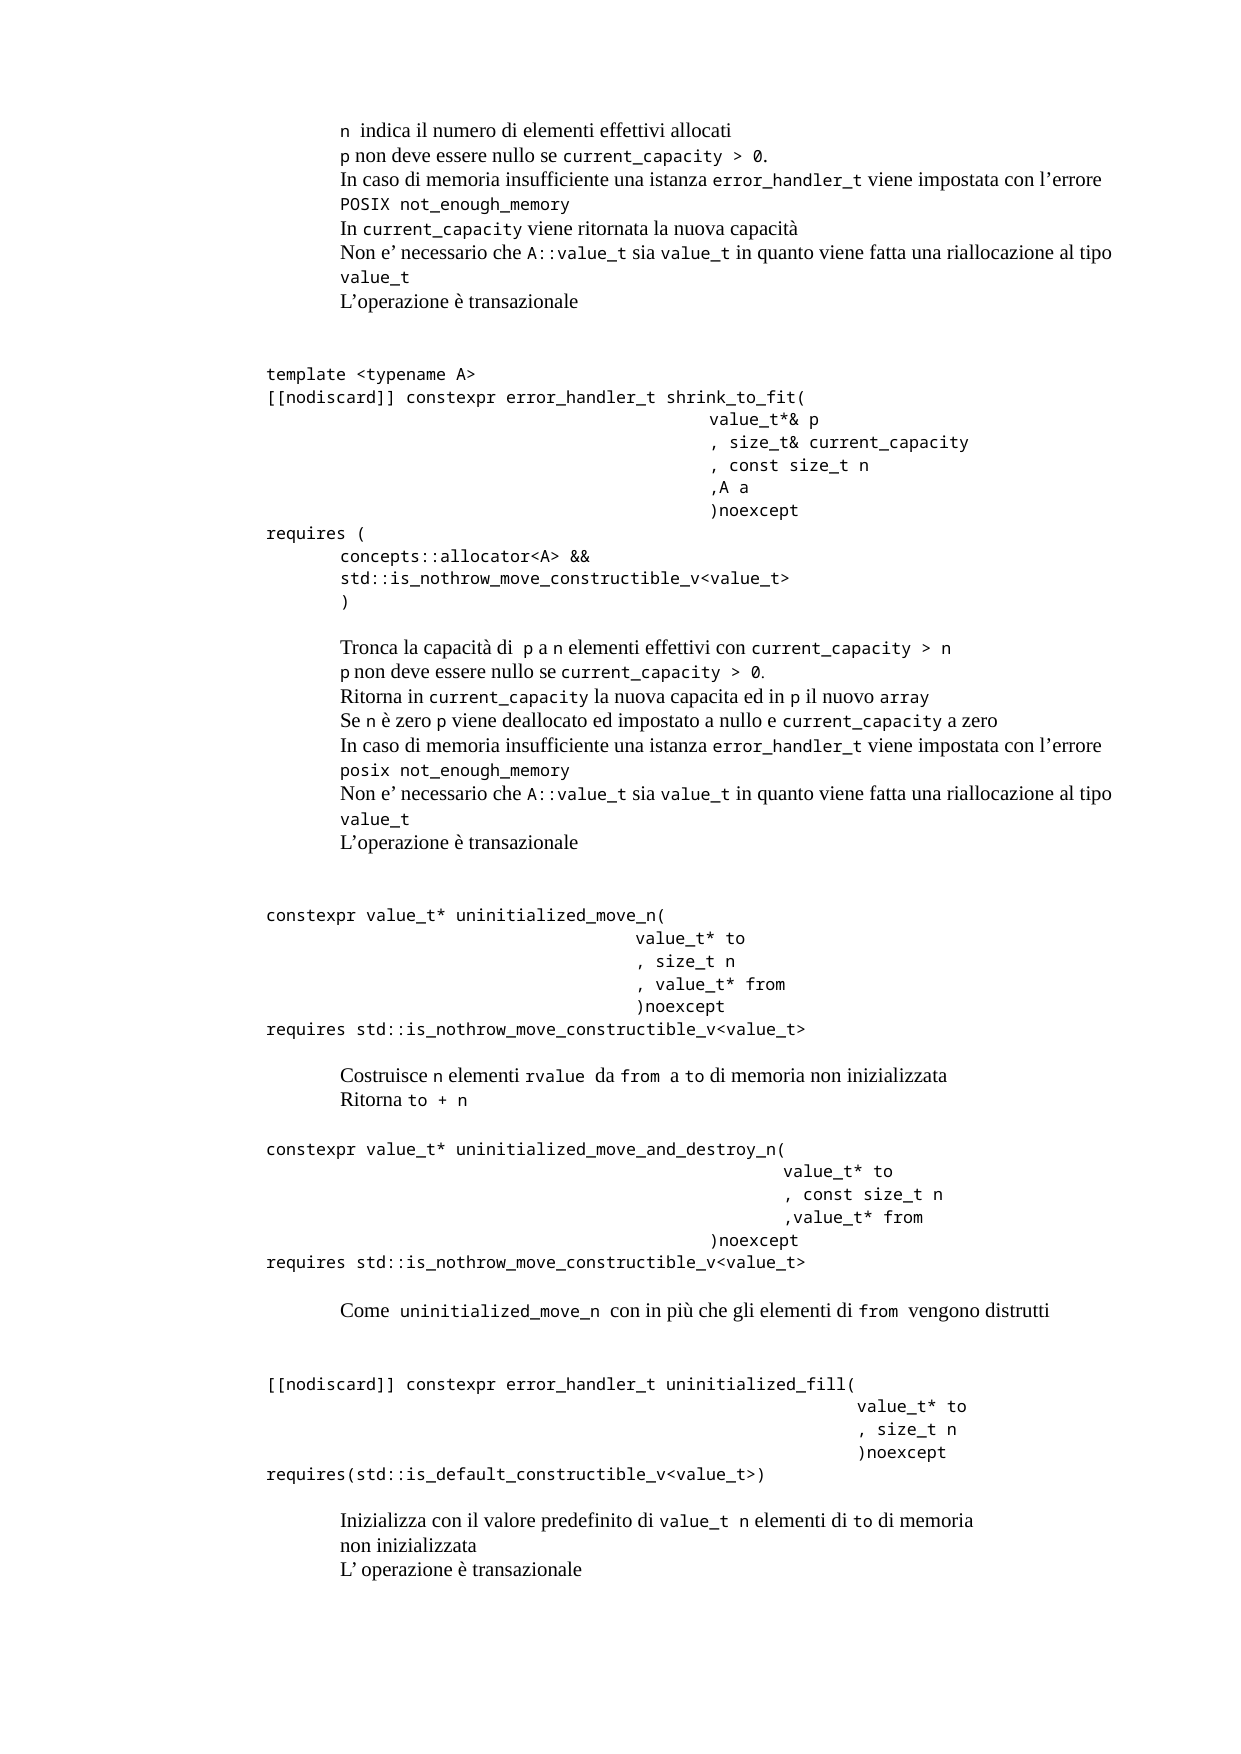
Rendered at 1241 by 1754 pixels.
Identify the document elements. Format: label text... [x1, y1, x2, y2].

text constexpr value_t* uninitialized_move_n( [118, 902, 1122, 927]
text non inizializzata [118, 1533, 1122, 1557]
text , value_t* from [118, 972, 1122, 995]
text In current_capacity viene ritornata la nuova capacità [118, 216, 1122, 240]
text requires std::is_nothrow_move_constructible_v<value_t> [118, 1017, 1122, 1040]
text )noexcept [118, 1228, 1122, 1251]
text ,A a [118, 476, 1122, 499]
text p non deve essere nullo se current_capacity > 0. [118, 142, 1122, 167]
text p non deve essere nullo se current_capacity > 0. [118, 659, 1122, 684]
text [[nodiscard]] constexpr error_handler_t uninitialized_fill( [118, 1371, 1122, 1395]
text , size_t n [118, 949, 1122, 972]
text Ritorna to + n [118, 1087, 1122, 1112]
text requires(std::is_default_constructible_v<value_t>) [118, 1463, 1122, 1486]
text , const size_t n [118, 1183, 1122, 1206]
text )noexcept [118, 1440, 1122, 1463]
text Non e’ necessario che A::value_t sia value_t in quanto viene fatta una riallocazione al tipo value_t [118, 240, 1122, 289]
text Non e’ necessario che A::value_t sia value_t in quanto viene fatta una riallocazione al tipo value_t [118, 781, 1122, 830]
text L’operazione è transazionale [118, 830, 1122, 854]
text value_t* to [118, 1160, 1122, 1183]
text concepts::allocator<A> && std::is_nothrow_move_constructible_v<value_t> [118, 544, 1122, 590]
text , size_t n [118, 1418, 1122, 1440]
text constexpr value_t* uninitialized_move_and_destroy_n( [118, 1136, 1122, 1160]
text Inizializza con il valore predefinito di value_t n elementi di to di memoria [118, 1508, 1122, 1533]
text L’ operazione è transazionale [118, 1557, 1122, 1581]
text n indica il numero di elementi effettivi allocati [118, 118, 1122, 142]
text Come uninitialized_move_n con in più che gli elementi di from vengono distrutti [118, 1298, 1122, 1322]
text template <typename A> [118, 361, 1122, 385]
text [[nodiscard]] constexpr error_handler_t shrink_to_fit( [118, 385, 1122, 408]
text L’operazione è transazionale [118, 289, 1122, 313]
text )noexcept [118, 499, 1122, 522]
text Costruisce n elementi rvalue da from a to di memoria non inizializzata [118, 1063, 1122, 1087]
text ) [118, 590, 1122, 612]
text value_t*& p [118, 408, 1122, 431]
text , size_t& current_capacity [118, 431, 1122, 453]
text , const size_t n [118, 453, 1122, 476]
text Ritorna in current_capacity la nuova capacita ed in p il nuovo array [118, 684, 1122, 708]
text requires ( [118, 522, 1122, 544]
text value_t* to [118, 927, 1122, 949]
text In caso di memoria insufficiente una istanza error_handler_t viene impostata con l’errore posix not_enough_memory [118, 733, 1122, 781]
text ,value_t* from [118, 1206, 1122, 1228]
text requires std::is_nothrow_move_constructible_v<value_t> [118, 1251, 1122, 1274]
text Tronca la capacità di p a n elementi effettivi con current_capacity > n [118, 635, 1122, 659]
text In caso di memoria insufficiente una istanza error_handler_t viene impostata con l’errore POSIX not_enough_memory [118, 167, 1122, 216]
text value_t* to [118, 1395, 1122, 1418]
text )noexcept [118, 995, 1122, 1017]
text Se n è zero p viene deallocato ed impostato a nullo e current_capacity a zero [118, 708, 1122, 733]
